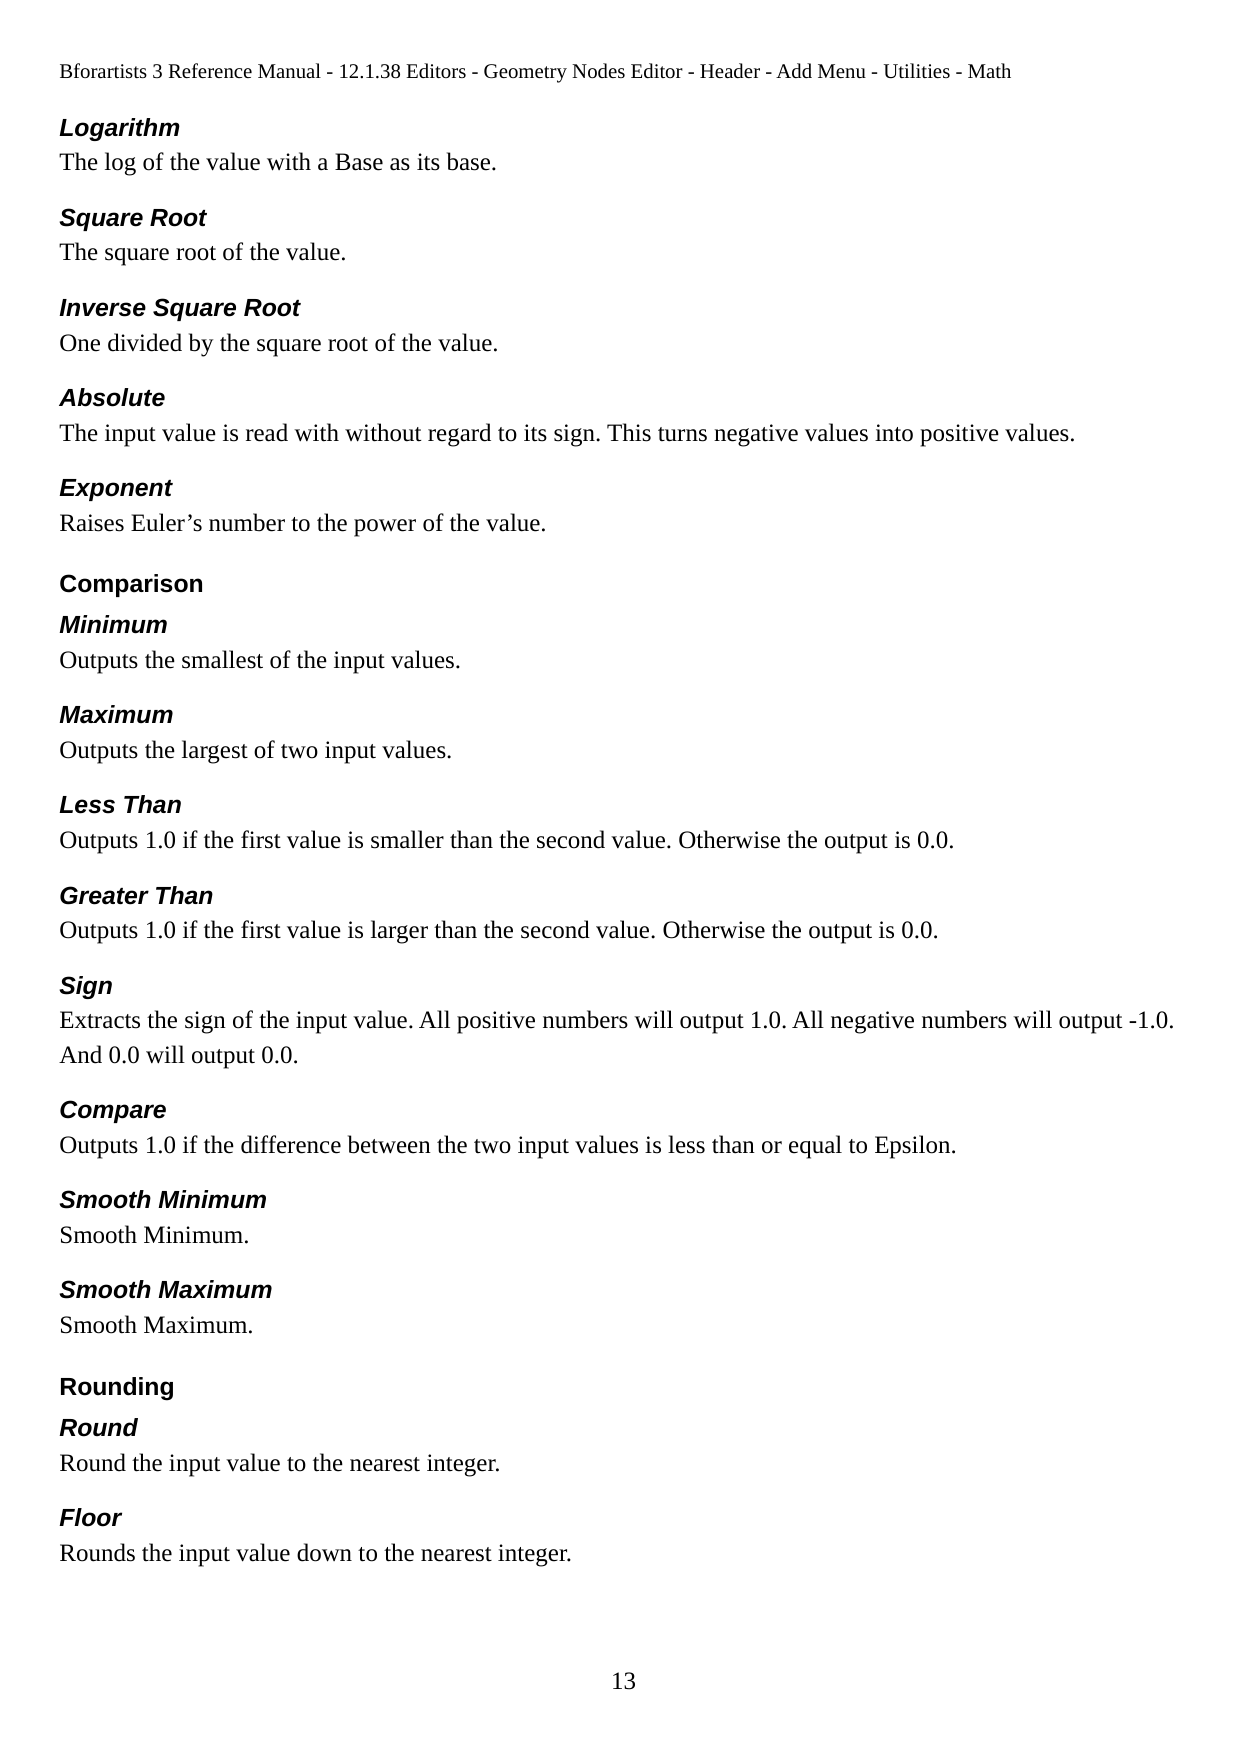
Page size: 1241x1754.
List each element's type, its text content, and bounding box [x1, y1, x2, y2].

text One divided by the square root of the value. [59, 328, 1181, 356]
subtitle Logarithm [59, 113, 1181, 141]
text Outputs 1.0 if the first value is smaller than the second value. Otherwise the output is 0.0. [59, 825, 1181, 854]
subtitle Maximum [59, 701, 1181, 729]
text The input value is read with without regard to its sign. This turns negative values into positive values. [59, 418, 1181, 446]
text Outputs the largest of two input values. [59, 735, 1181, 764]
subtitle Absolute [59, 383, 1181, 411]
subtitle Round [59, 1413, 1181, 1442]
text Smooth Maximum. [59, 1310, 1181, 1339]
text Round the input value to the nearest integer. [59, 1448, 1181, 1477]
text Extracts the sign of the input value. All positive numbers will output 1.0. All negative numbers will output -1.0. And 0.0 will output 0.0. [59, 1006, 1181, 1069]
text Raises Euler’s number to the power of the value. [59, 508, 1181, 537]
text Outputs 1.0 if the difference between the two input values is less than or equal to Epsilon. [59, 1130, 1181, 1159]
subtitle Greater Than [59, 881, 1181, 909]
subtitle Square Root [59, 203, 1181, 231]
subtitle Exponent [59, 473, 1181, 502]
subtitle Minimum [59, 610, 1181, 639]
subtitle Comparison [59, 569, 1181, 598]
subtitle Rounding [59, 1372, 1181, 1401]
subtitle Sign [59, 971, 1181, 999]
subtitle Smooth Maximum [59, 1276, 1181, 1304]
text Outputs the smallest of the input values. [59, 645, 1181, 674]
text The log of the value with a Base as its base. [59, 147, 1181, 176]
subtitle Compare [59, 1095, 1181, 1124]
text Smooth Minimum. [59, 1220, 1181, 1249]
subtitle Inverse Square Root [59, 293, 1181, 321]
text Outputs 1.0 if the first value is larger than the second value. Otherwise the output is 0.0. [59, 916, 1181, 944]
text Rounds the input value down to the nearest integer. [59, 1538, 1181, 1567]
text The square root of the value. [59, 237, 1181, 266]
subtitle Smooth Minimum [59, 1186, 1181, 1214]
subtitle Less Than [59, 791, 1181, 819]
subtitle Floor [59, 1503, 1181, 1532]
